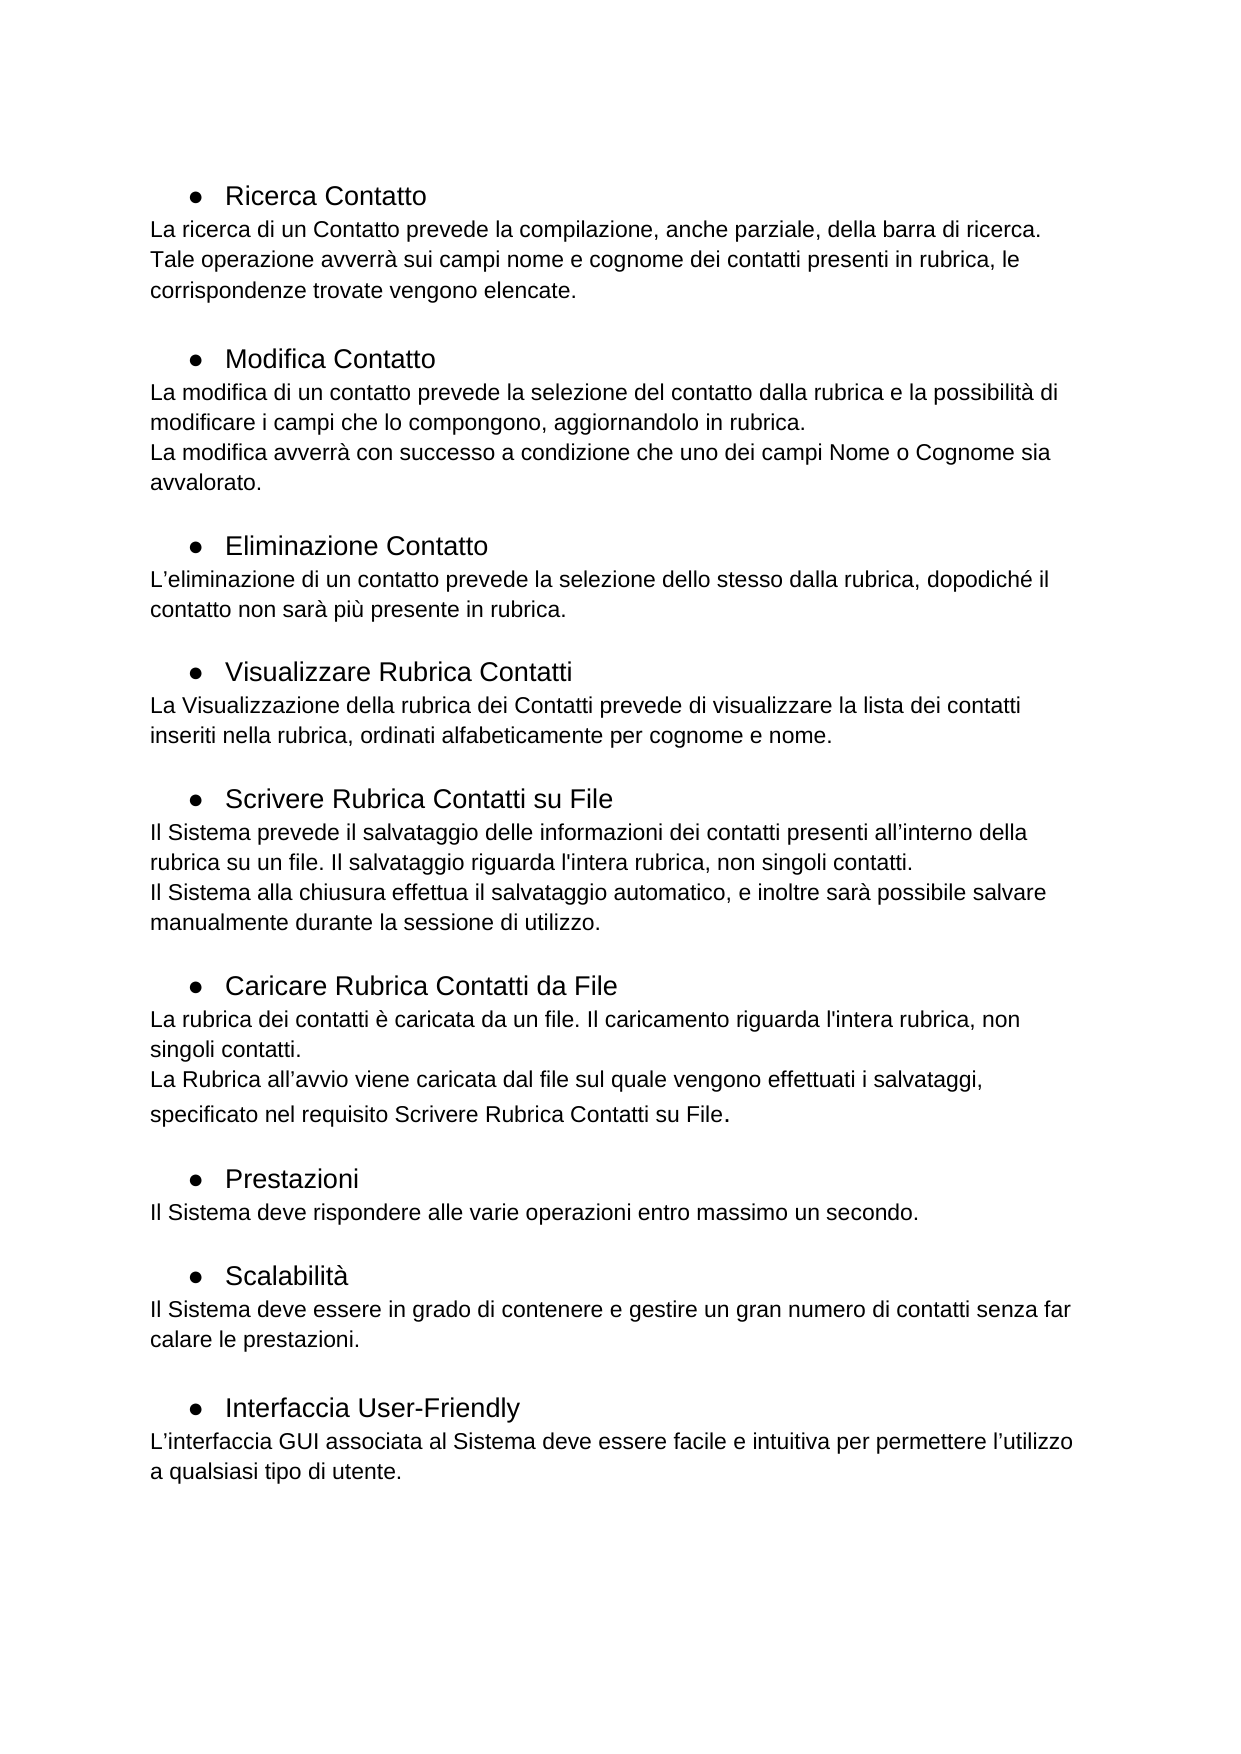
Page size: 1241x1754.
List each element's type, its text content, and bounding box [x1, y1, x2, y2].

text L’interfaccia GUI associata al Sistema deve essere facile e intuitiva per permettere l’utilizzo a qualsiasi tipo di utente. [150, 1428, 1090, 1484]
text La rubrica dei contatti è caricata da un file. Il caricamento riguarda l'intera rubrica, non singoli contatti. [150, 1006, 1090, 1062]
text Il Sistema deve essere in grado di contenere e gestire un gran numero di contatti senza far calare le prestazioni. [150, 1296, 1090, 1352]
text La Rubrica all’avvio viene caricata dal file sul quale vengono effettuati i salvataggi, specificato nel requisito Scrivere Rubrica Contatti su File. [150, 1066, 1090, 1128]
list Interfaccia User-Friendly [187, 1392, 1090, 1423]
list Modifica Contatto [187, 343, 1090, 374]
text La ricerca di un Contatto prevede la compilazione, anche parziale, della barra di ricerca. [150, 216, 1090, 242]
list Caricare Rubrica Contatti da File [187, 970, 1090, 1001]
text La modifica di un contatto prevede la selezione del contatto dalla rubrica e la possibilità di modificare i campi che lo compongono, aggiornandolo in rubrica. [150, 379, 1090, 435]
text La Visualizzazione della rubrica dei Contatti prevede di visualizzare la lista dei contatti inseriti nella rubrica, ordinati alfabeticamente per cognome e nome. [150, 692, 1090, 749]
list Scrivere Rubrica Contatti su File [187, 783, 1090, 814]
list Scalabilità [187, 1260, 1090, 1291]
text Il Sistema deve rispondere alle varie operazioni entro massimo un secondo. [150, 1199, 1090, 1226]
list Prestazioni [187, 1163, 1090, 1194]
text Tale operazione avverrà sui campi nome e cognome dei contatti presenti in rubrica, le corrispondenze trovate vengono elencate. [150, 246, 1090, 303]
text Il Sistema prevede il salvataggio delle informazioni dei contatti presenti all’interno della rubrica su un file. Il salvataggio riguarda l'intera rubrica, non singoli contatti. [150, 819, 1090, 875]
list Ricerca Contatto [187, 180, 1090, 211]
text La modifica avverrà con successo a condizione che uno dei campi Nome o Cognome sia avvalorato. [150, 439, 1090, 496]
text Il Sistema alla chiusura effettua il salvataggio automatico, e inoltre sarà possibile salvare manualmente durante la sessione di utilizzo. [150, 879, 1090, 936]
list Visualizzare Rubrica Contatti [187, 656, 1090, 687]
text L’eliminazione di un contatto prevede la selezione dello stesso dalla rubrica, dopodiché il contatto non sarà più presente in rubrica. [150, 566, 1090, 622]
list Eliminazione Contatto [187, 530, 1090, 561]
